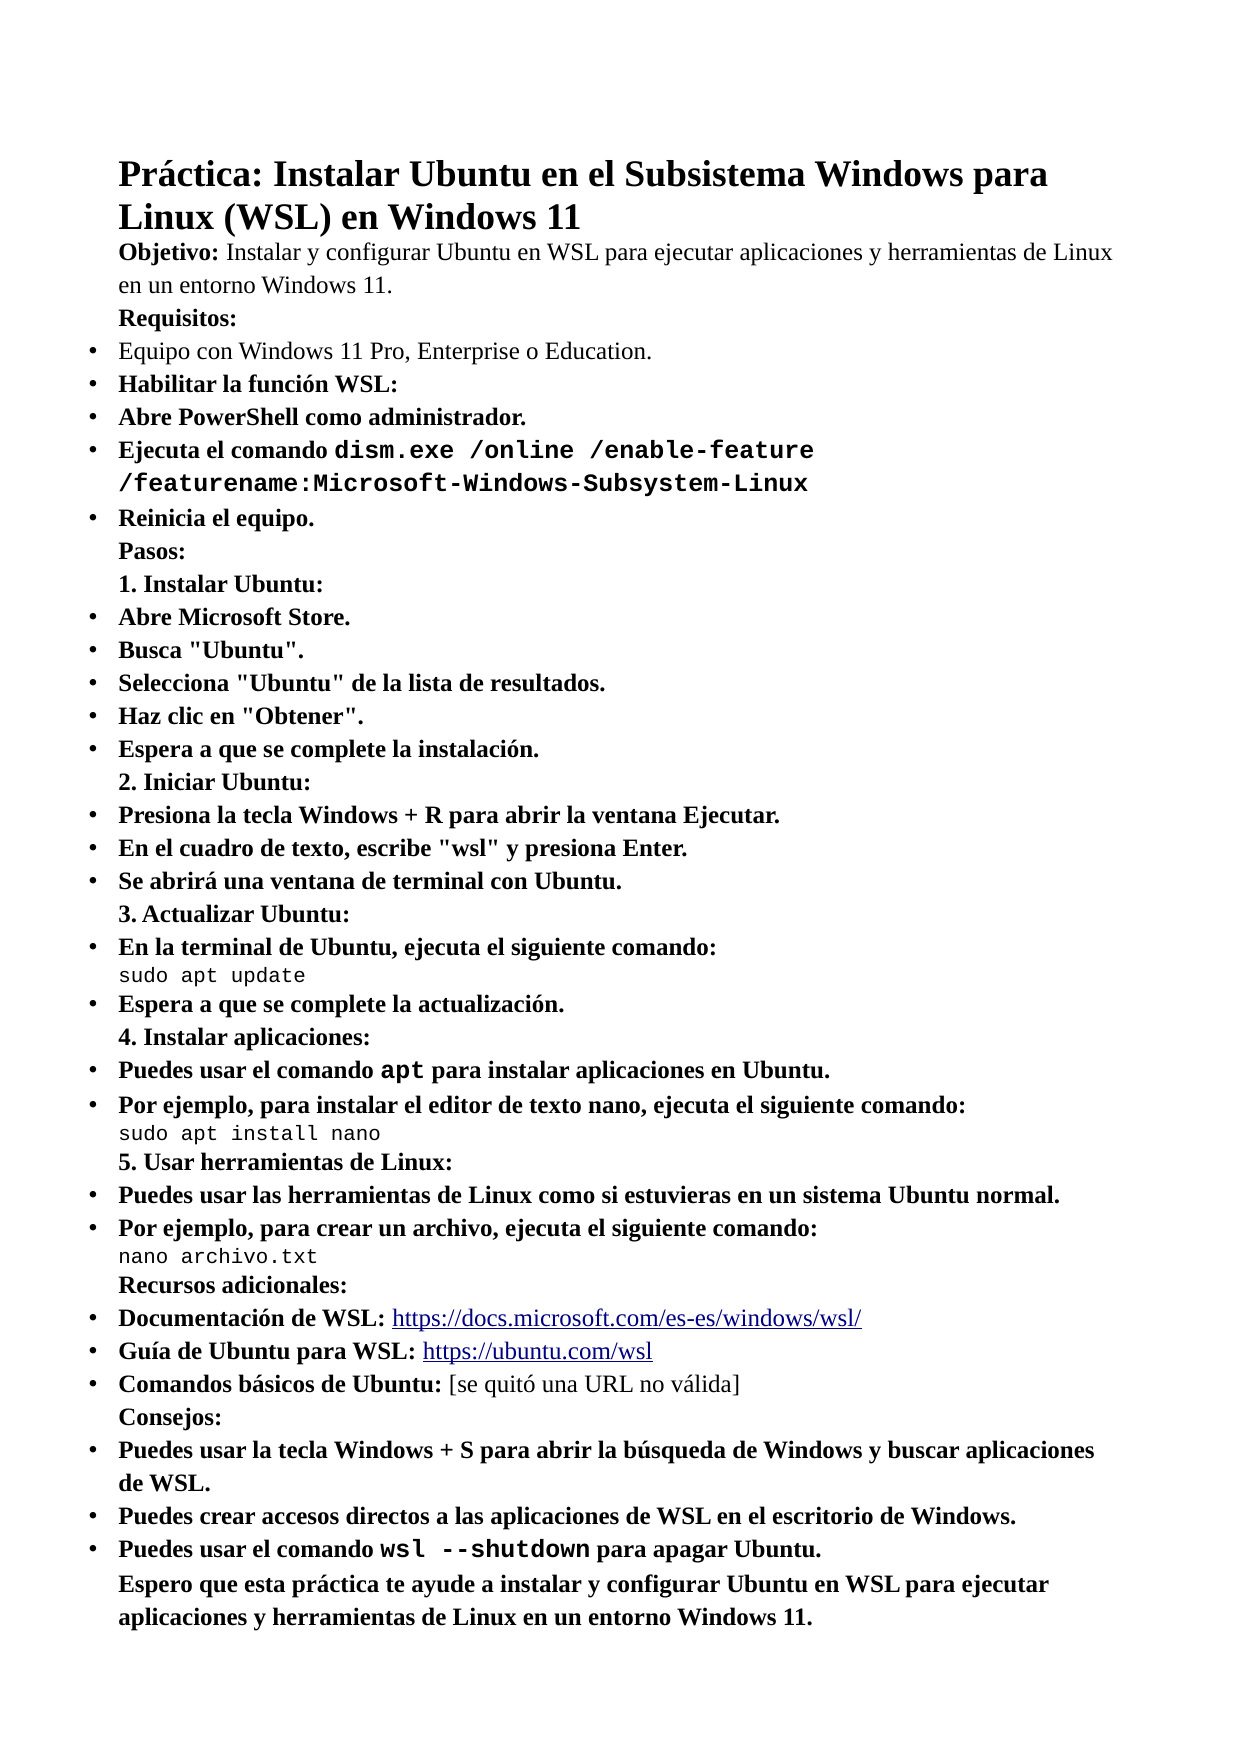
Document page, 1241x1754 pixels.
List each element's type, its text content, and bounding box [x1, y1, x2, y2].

list En el cuadro de texto, escribe "wsl" y presiona Enter. [118, 833, 1122, 862]
list Espera a que se complete la instalación. [118, 734, 1122, 763]
list Puedes usar las herramientas de Linux como si estuvieras en un sistema Ubuntu normal. [118, 1180, 1122, 1209]
list Guía de Ubuntu para WSL: https://ubuntu.com/wsl [118, 1336, 1122, 1364]
list Habilitar la función WSL: [118, 369, 1122, 398]
subtitle Práctica: Instalar Ubuntu en el Subsistema Windows para Linux (WSL) en Windows 11 [118, 151, 1122, 237]
list Abre PowerShell como administrador. [118, 402, 1122, 431]
text 5. Usar herramientas de Linux: [118, 1147, 1122, 1176]
text Espero que esta práctica te ayude a instalar y configurar Ubuntu en WSL para ejecutar aplicaciones y herramientas de Linux en un entorno Windows 11. [118, 1569, 1122, 1631]
list Presiona la tecla Windows + R para abrir la ventana Ejecutar. [118, 800, 1122, 829]
list Por ejemplo, para instalar el editor de texto nano, ejecuta el siguiente comando: [118, 1090, 1122, 1119]
list En la terminal de Ubuntu, ejecuta el siguiente comando: [118, 932, 1122, 961]
text Requisitos: [118, 303, 1122, 332]
list Puedes usar la tecla Windows + S para abrir la búsqueda de Windows y buscar aplicaciones de WSL. [118, 1435, 1122, 1497]
text sudo apt install nano [118, 1123, 1122, 1147]
list Equipo con Windows 11 Pro, Enterprise o Education. [118, 336, 1122, 365]
text 3. Actualizar Ubuntu: [118, 899, 1122, 928]
list Puedes usar el comando apt para instalar aplicaciones en Ubuntu. [118, 1055, 1122, 1086]
list Comandos básicos de Ubuntu: [se quitó una URL no válida] [118, 1369, 1122, 1398]
list Puedes crear accesos directos a las aplicaciones de WSL en el escritorio de Windows. [118, 1501, 1122, 1530]
list Abre Microsoft Store. [118, 602, 1122, 631]
text 1. Instalar Ubuntu: [118, 569, 1122, 598]
text Consejos: [118, 1402, 1122, 1431]
list Ejecuta el comando dism.exe /online /enable-feature /featurename:Microsoft-Windows-Subsystem-Linux [118, 436, 1122, 499]
list Puedes usar el comando wsl --shutdown para apagar Ubuntu. [118, 1534, 1122, 1565]
list Espera a que se complete la actualización. [118, 989, 1122, 1018]
list Haz clic en "Obtener". [118, 701, 1122, 730]
text nano archivo.txt [118, 1246, 1122, 1270]
list Reinicia el equipo. [118, 503, 1122, 532]
list Documentación de WSL: https://docs.microsoft.com/es-es/windows/wsl/ [118, 1303, 1122, 1332]
text sudo apt update [118, 965, 1122, 989]
list Busca "Ubuntu". [118, 635, 1122, 664]
text Objetivo: Instalar y configurar Ubuntu en WSL para ejecutar aplicaciones y herramientas de Linux en un entorno Windows 11. [118, 237, 1122, 299]
text Pasos: [118, 536, 1122, 565]
text Recursos adicionales: [118, 1270, 1122, 1298]
list Por ejemplo, para crear un archivo, ejecuta el siguiente comando: [118, 1213, 1122, 1242]
text 4. Instalar aplicaciones: [118, 1022, 1122, 1051]
list Selecciona "Ubuntu" de la lista de resultados. [118, 668, 1122, 697]
list Se abrirá una ventana de terminal con Ubuntu. [118, 866, 1122, 895]
text 2. Iniciar Ubuntu: [118, 767, 1122, 796]
